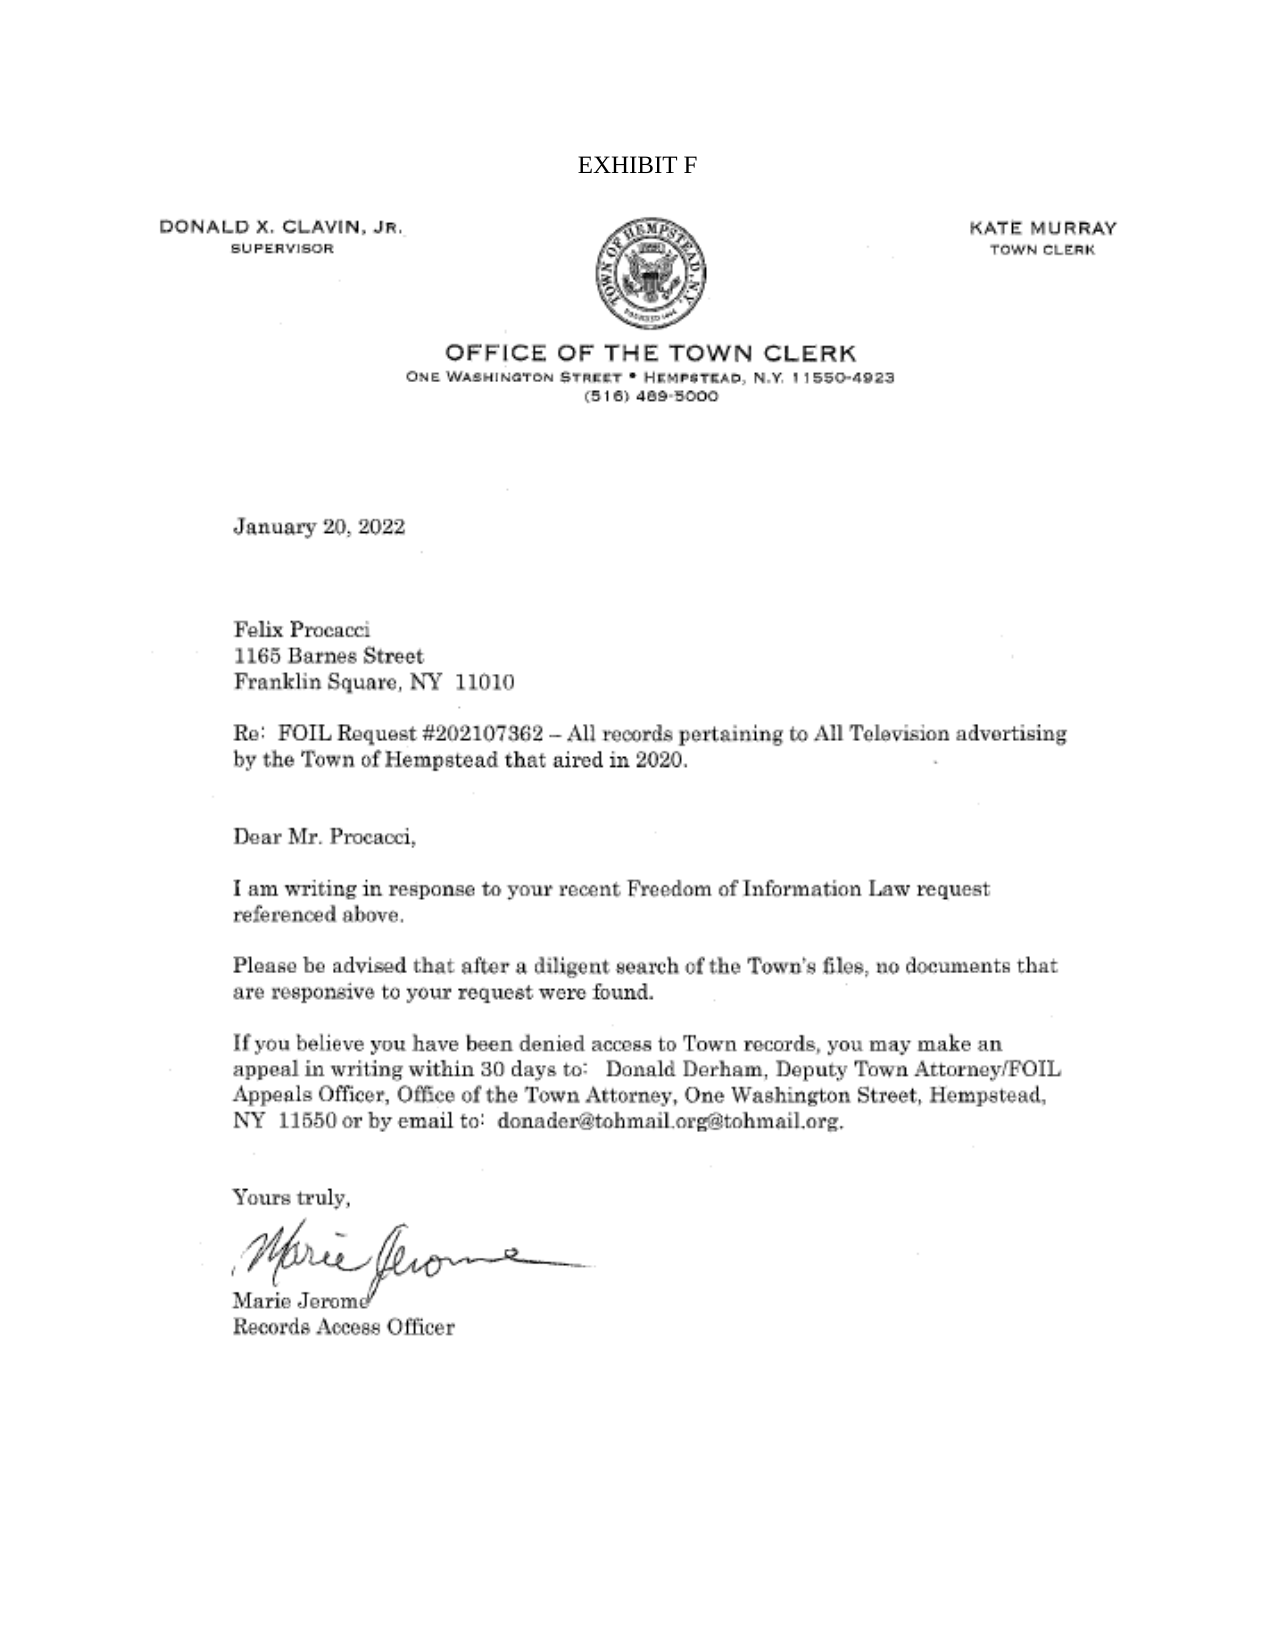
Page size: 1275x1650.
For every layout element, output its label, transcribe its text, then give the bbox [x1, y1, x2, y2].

picture [150, 207, 1128, 1348]
text EXHIBIT F [150, 150, 1125, 179]
